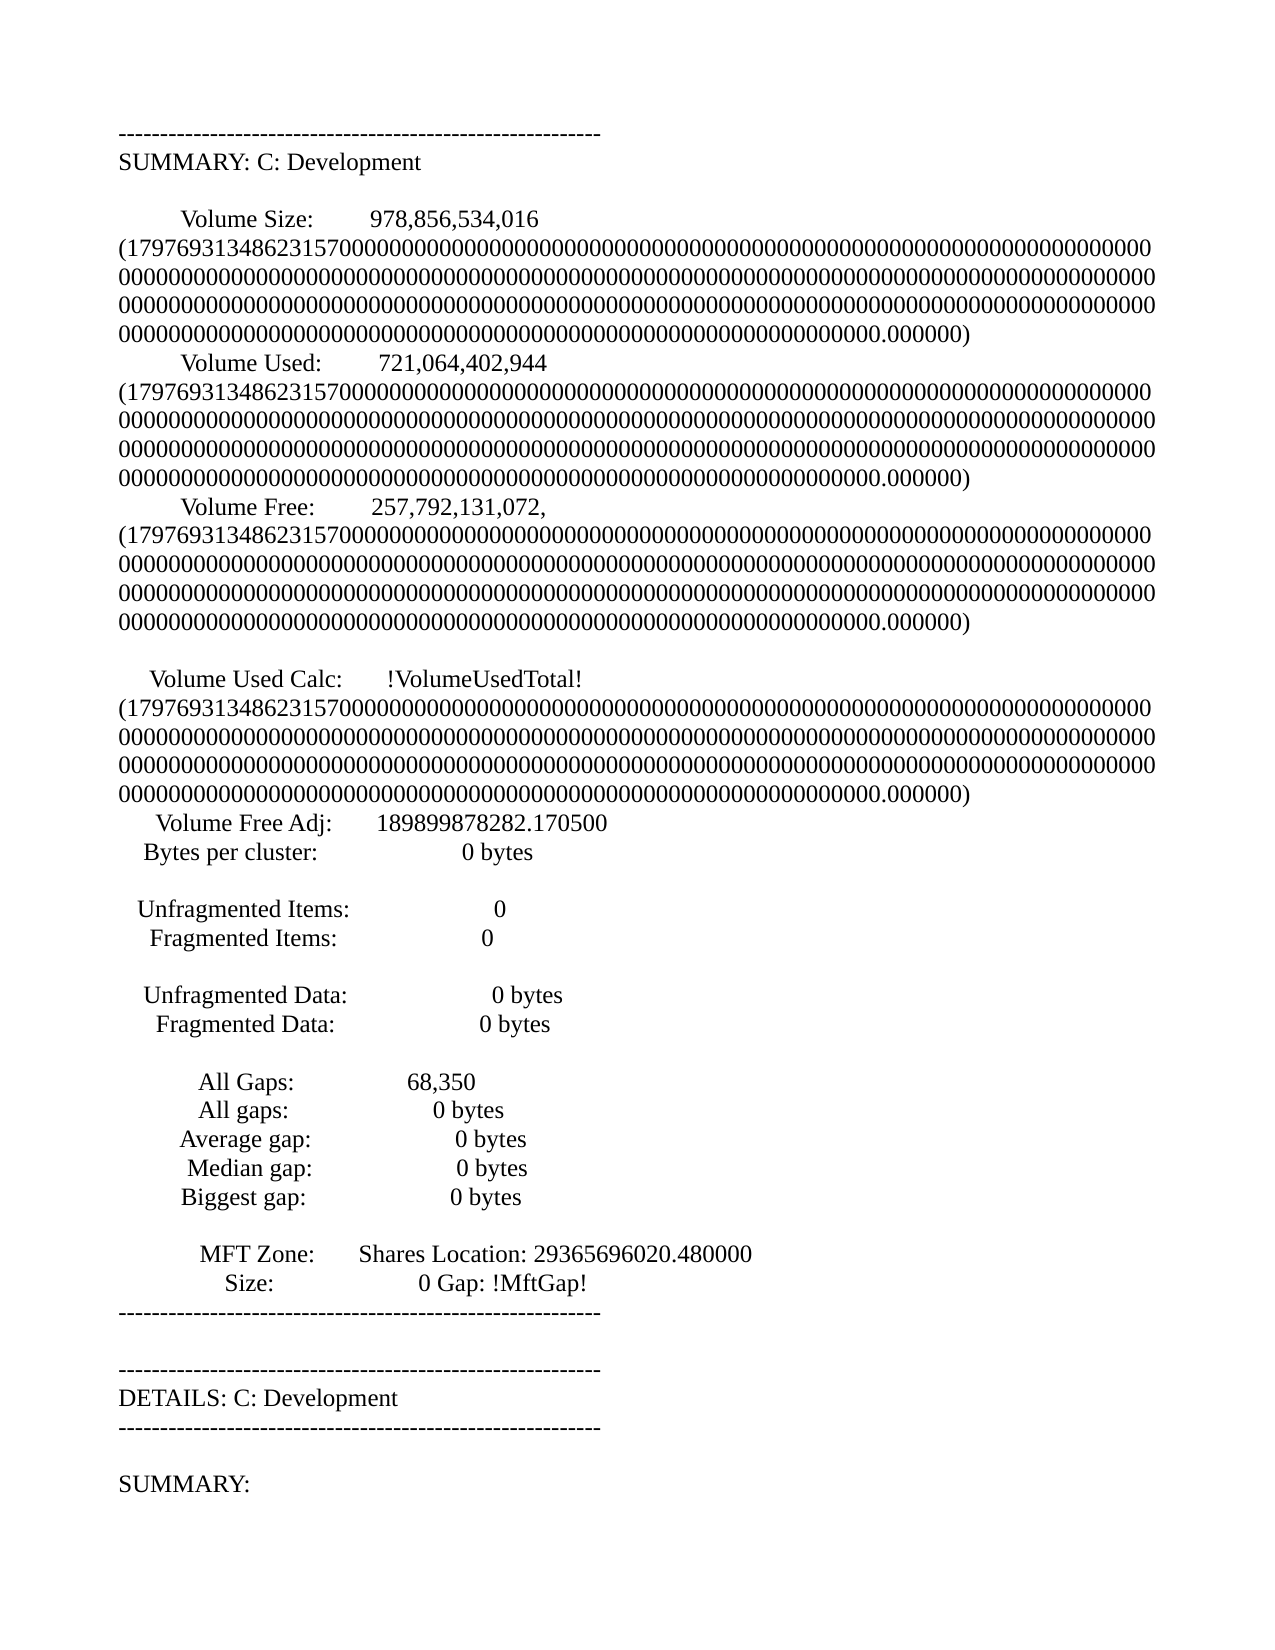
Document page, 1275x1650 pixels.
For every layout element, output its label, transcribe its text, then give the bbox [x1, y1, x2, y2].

text Unfragmented Data: 0 bytes [118, 981, 1157, 1009]
text Size: 0 Gap: !MftGap! [118, 1268, 1157, 1297]
text All gaps: 0 bytes [118, 1096, 1157, 1124]
text Volume Used Calc: !VolumeUsedTotal! (179769313486231570000000000000000000000000000000000000000000000000000000000000000000000000000000000000000000000000000000000000000000000000000000000000000000000000000000000000000000000000000000000000000000000000000000000000000000000000000000000000000000000000000000000000000000000000000000000000000000000000000.000000) [118, 664, 1157, 808]
text Bytes per cluster: 0 bytes [118, 837, 1157, 866]
text SUMMARY: C: Development [118, 147, 1157, 176]
text Biggest gap: 0 bytes [118, 1182, 1157, 1211]
text Volume Size: 978,856,534,016 (179769313486231570000000000000000000000000000000000000000000000000000000000000000000000000000000000000000000000000000000000000000000000000000000000000000000000000000000000000000000000000000000000000000000000000000000000000000000000000000000000000000000000000000000000000000000000000000000000000000000000000000.000000) [118, 204, 1157, 348]
text All Gaps: 68,350 [118, 1067, 1157, 1096]
text Fragmented Items: 0 [118, 923, 1157, 952]
text Volume Free Adj: 189899878282.170500 [118, 808, 1157, 837]
text ---------------------------------------------------------- [118, 1412, 1157, 1441]
text Unfragmented Items: 0 [118, 894, 1157, 923]
text ---------------------------------------------------------- [118, 1297, 1157, 1326]
text Average gap: 0 bytes [118, 1124, 1157, 1153]
text ---------------------------------------------------------- [118, 1354, 1157, 1383]
text Fragmented Data: 0 bytes [118, 1009, 1157, 1038]
text MFT Zone: Shares Location: 29365696020.480000 [118, 1239, 1157, 1268]
text DETAILS: C: Development [118, 1383, 1157, 1412]
text Volume Used: 721,064,402,944 (179769313486231570000000000000000000000000000000000000000000000000000000000000000000000000000000000000000000000000000000000000000000000000000000000000000000000000000000000000000000000000000000000000000000000000000000000000000000000000000000000000000000000000000000000000000000000000000000000000000000000000000.000000) [118, 348, 1157, 492]
text ---------------------------------------------------------- [118, 118, 1157, 147]
text Median gap: 0 bytes [118, 1153, 1157, 1182]
text SUMMARY: [118, 1469, 1157, 1498]
text Volume Free: 257,792,131,072, (179769313486231570000000000000000000000000000000000000000000000000000000000000000000000000000000000000000000000000000000000000000000000000000000000000000000000000000000000000000000000000000000000000000000000000000000000000000000000000000000000000000000000000000000000000000000000000000000000000000000000000000.000000) [118, 492, 1157, 636]
